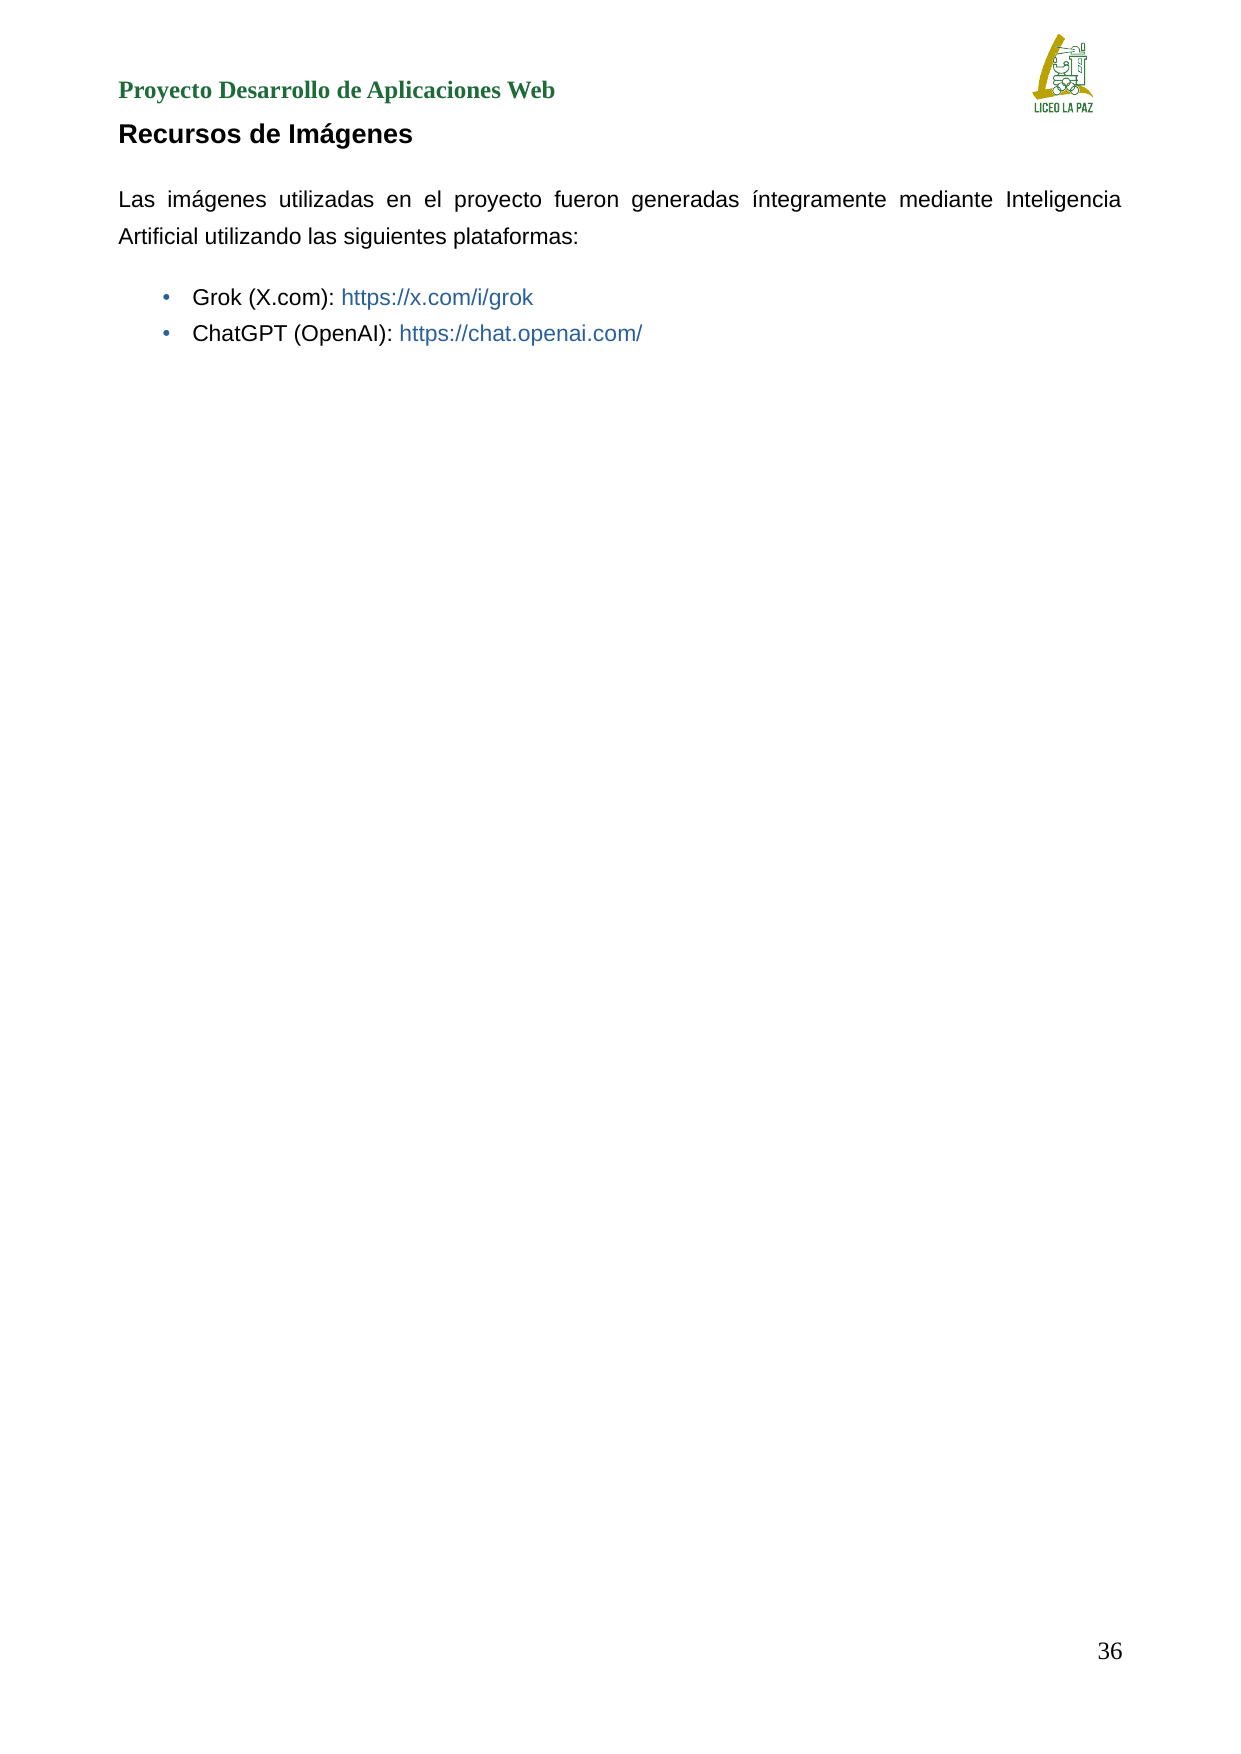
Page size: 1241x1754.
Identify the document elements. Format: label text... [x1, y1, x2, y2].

picture [1025, 26, 1100, 121]
list ChatGPT (OpenAI): https://chat.openai.com/ [162, 320, 1122, 347]
text Las imágenes utilizadas en el proyecto fueron generadas íntegramente mediante Inteligencia Artificial utilizando las siguientes plataformas: [118, 186, 1122, 249]
subtitle Recursos de Imágenes [118, 118, 1122, 149]
list Grok (X.com): https://x.com/i/grok [162, 284, 1122, 310]
